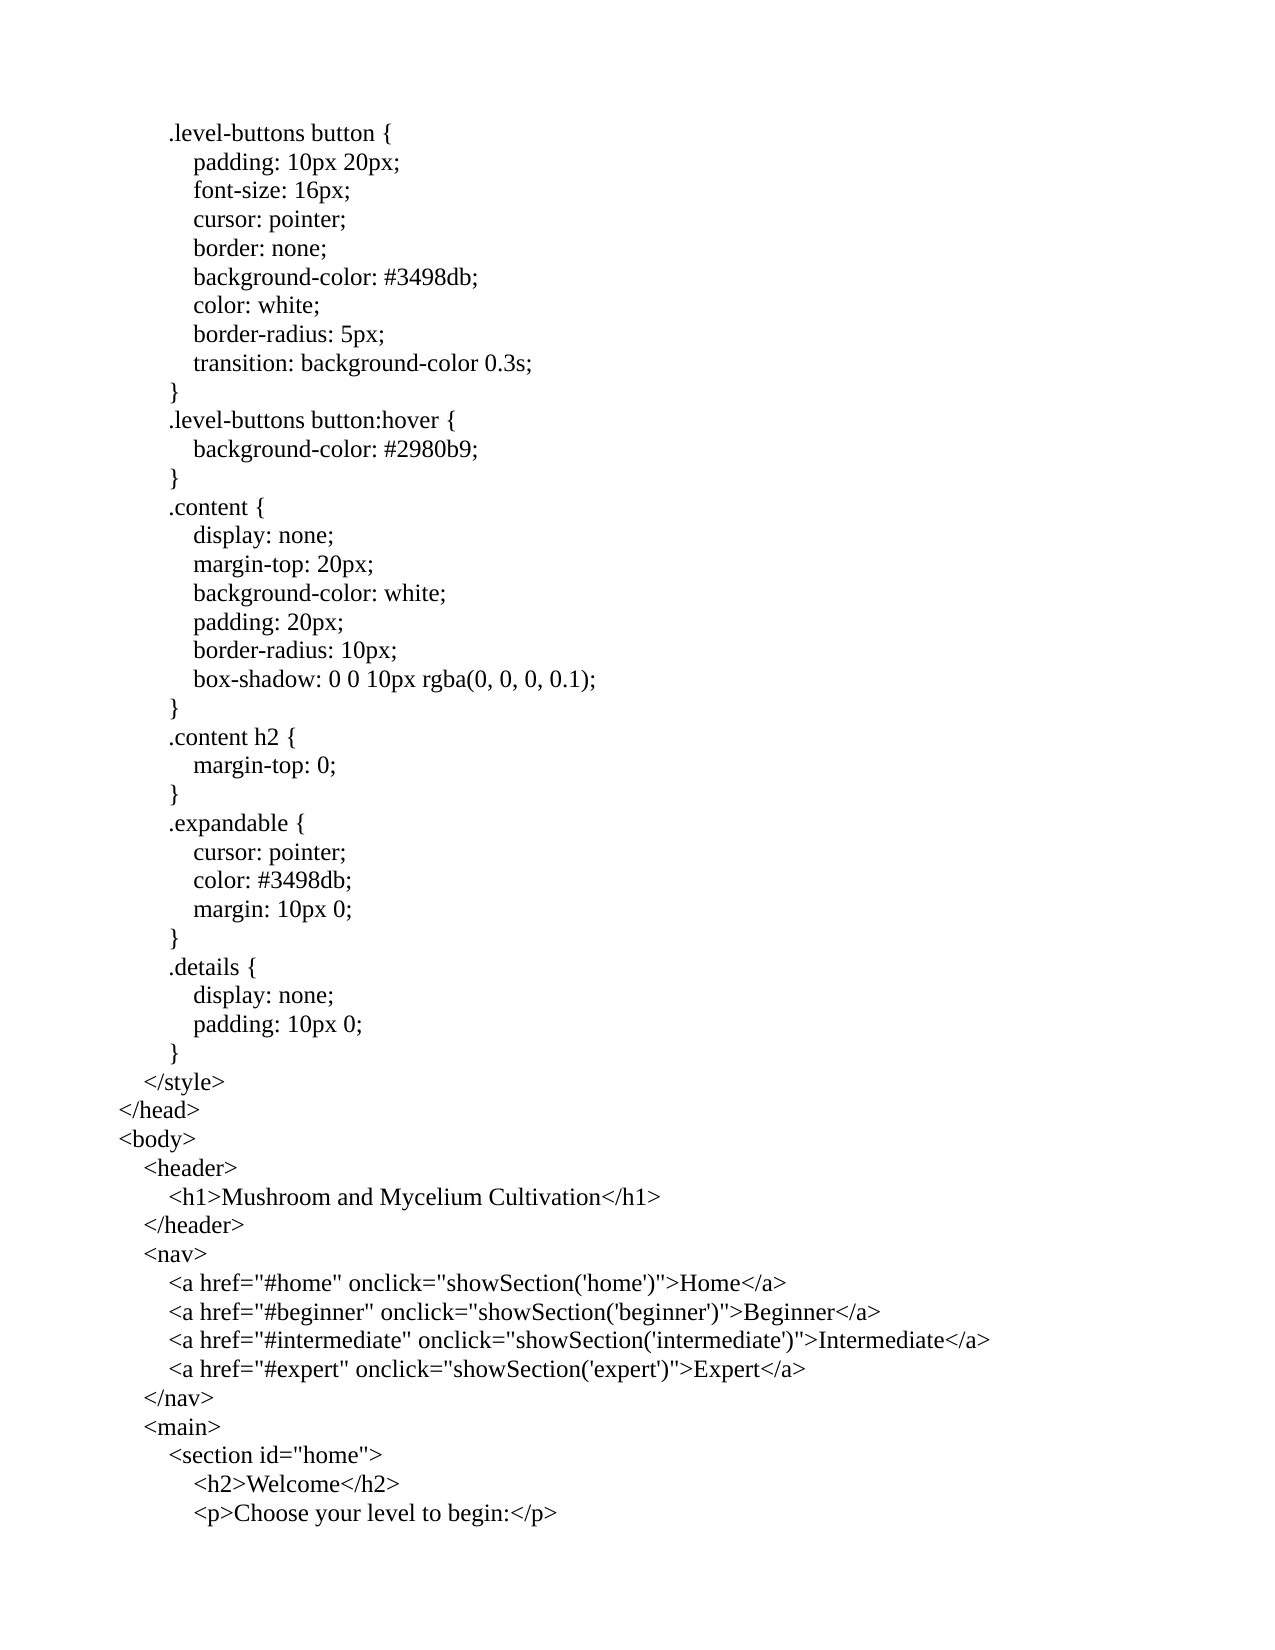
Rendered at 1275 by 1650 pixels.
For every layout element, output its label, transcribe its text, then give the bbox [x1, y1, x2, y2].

text .level-buttons button { padding: 10px 20px; font-size: 16px; cursor: pointer; border: none; background-color: #3498db; color: white; border-radius: 5px; transition: background-color 0.3s; } .level-buttons button:hover { background-color: #2980b9; } .content { display: none; margin-top: 20px; background-color: white; padding: 20px; border-radius: 10px; box-shadow: 0 0 10px rgba(0, 0, 0, 0.1); } .content h2 { margin-top: 0; } .expandable { cursor: pointer; color: #3498db; margin: 10px 0; } .details { display: none; padding: 10px 0; } </style> </head> <body> <header> <h1>Mushroom and Mycelium Cultivation</h1> </header> <nav> <a href="#home" onclick="showSection('home')">Home</a> <a href="#beginner" onclick="showSection('beginner')">Beginner</a> <a href="#intermediate" onclick="showSection('intermediate')">Intermediate</a> <a href="#expert" onclick="showSection('expert')">Expert</a> </nav> <main> <section id="home"> <h2>Welcome</h2> <p>Choose your level to begin:</p> [118, 118, 1157, 1527]
